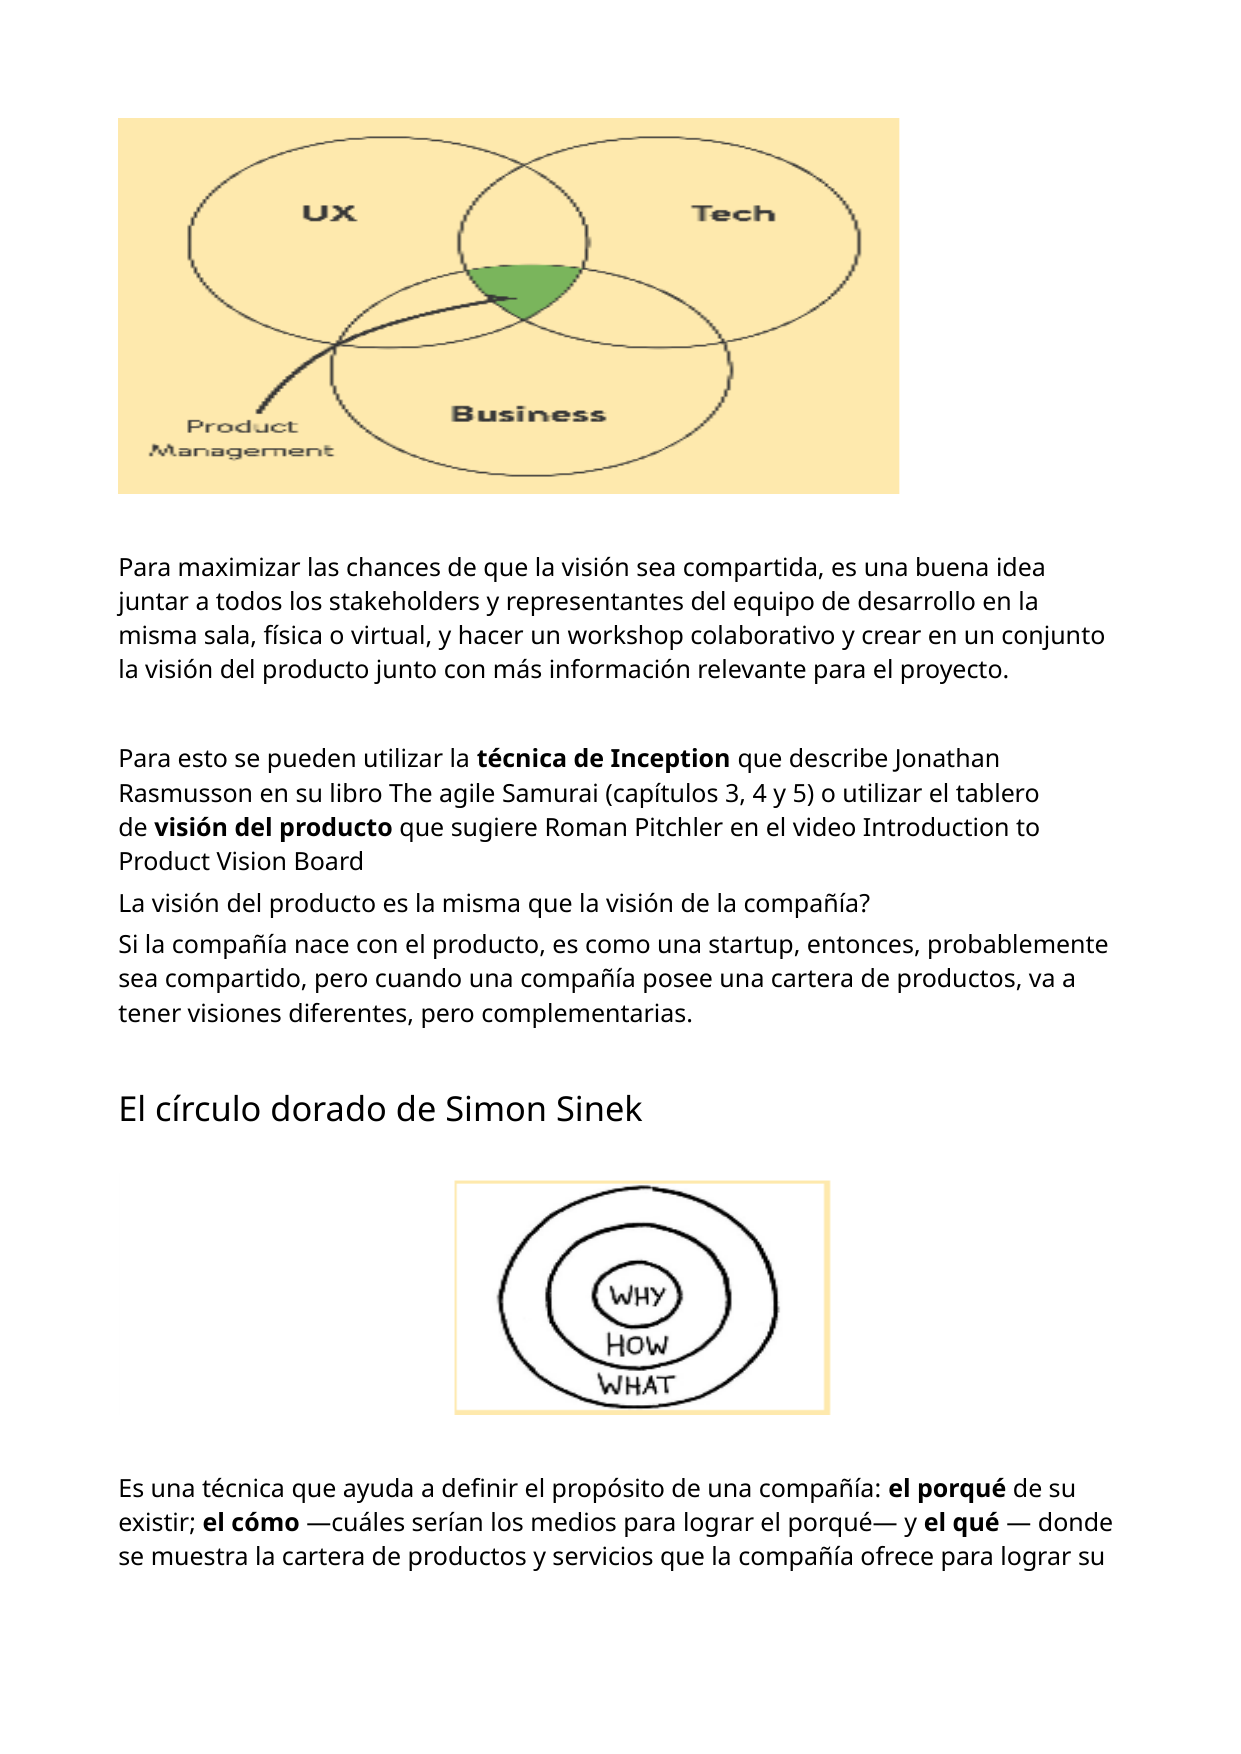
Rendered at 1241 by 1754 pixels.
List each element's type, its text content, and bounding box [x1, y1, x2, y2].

text Si la compañía nace con el producto, es como una startup, entonces, probablemente sea compartido, pero cuando una compañía posee una cartera de productos, va a tener visiones diferentes, pero complementarias. [118, 927, 1122, 1029]
picture [118, 1173, 1192, 1415]
subtitle La visión del producto es la misma que la visión de la compañía? [118, 885, 1122, 919]
text Es una técnica que ayuda a definir el propósito de una compañía: el porqué de su existir; el cómo —cuáles serían los medios para lograr el porqué— y el qué — donde se muestra la cartera de productos y servicios que la compañía ofrece para lograr su [118, 1471, 1122, 1573]
text Para maximizar las chances de que la visión sea compartida, es una buena idea juntar a todos los stakeholders y representantes del equipo de desarrollo en la misma sala, física o virtual, y hacer un workshop colaborativo y crear en un conjunto la visión del producto junto con más información relevante para el proyecto. [118, 549, 1122, 686]
picture [118, 118, 900, 494]
subtitle El círculo dorado de Simon Sinek [118, 1085, 1122, 1132]
text Para esto se pueden utilizar la técnica de Inception que describe Jonathan Rasmusson en su libro The agile Samurai (capítulos 3, 4 y 5) o utilizar el tablero de visión del producto que sugiere Roman Pitchler en el video Introduction to Product Vision Board [118, 741, 1122, 877]
